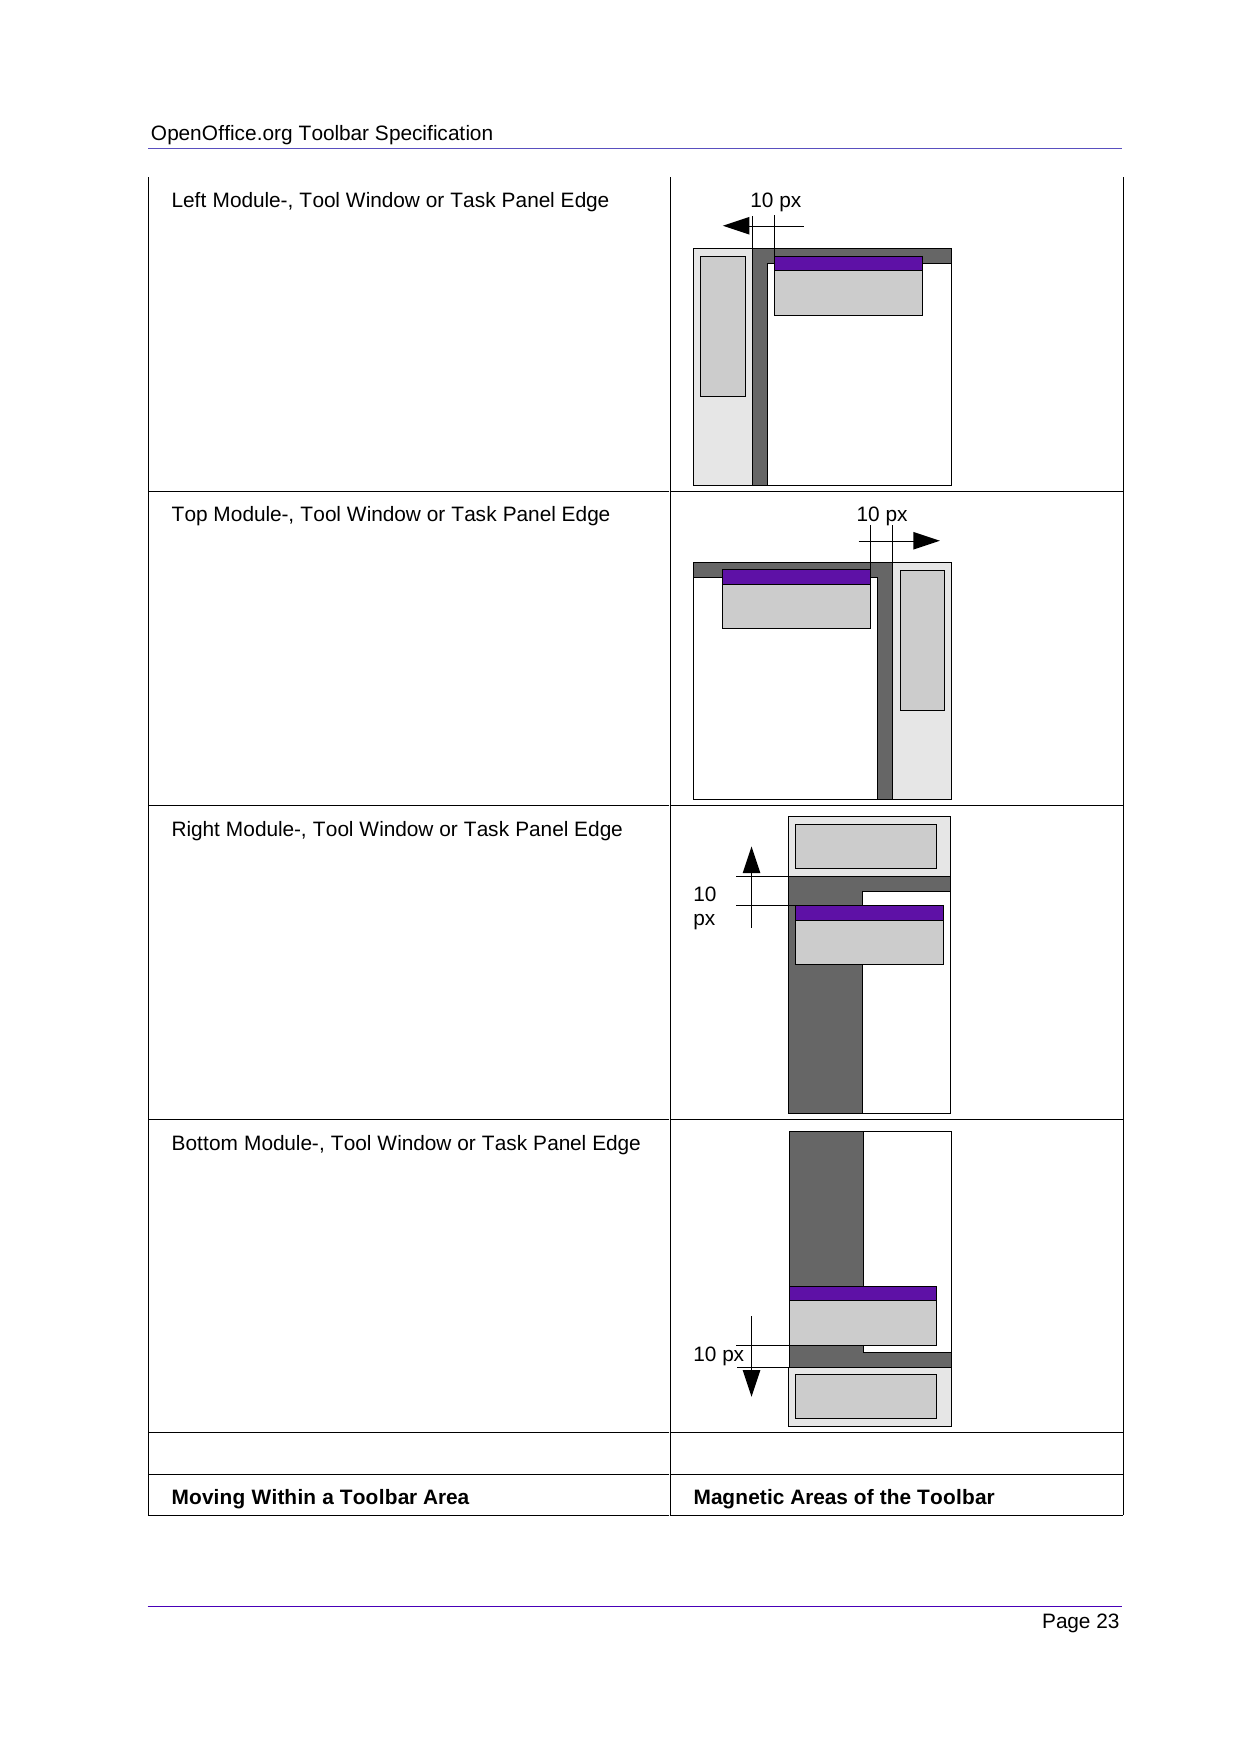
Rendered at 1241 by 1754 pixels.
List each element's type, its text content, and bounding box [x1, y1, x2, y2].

table_cell Right Module-, Tool Window or Task Panel Edge [149, 806, 669, 1119]
table_cell [149, 1433, 669, 1474]
table_cell [671, 492, 1123, 805]
table_cell Moving Within a Toolbar Area [149, 1475, 669, 1515]
table_cell [671, 1120, 1123, 1432]
table_cell Bottom Module-, Tool Window or Task Panel Edge [149, 1120, 669, 1432]
table_cell Top Module-, Tool Window or Task Panel Edge [149, 492, 669, 805]
table_cell Magnetic Areas of the Toolbar [671, 1475, 1123, 1515]
table_cell Left Module-, Tool Window or Task Panel Edge [149, 177, 669, 491]
table_cell [671, 1433, 1123, 1474]
table_cell [671, 177, 1123, 491]
table_cell [671, 806, 1123, 1119]
